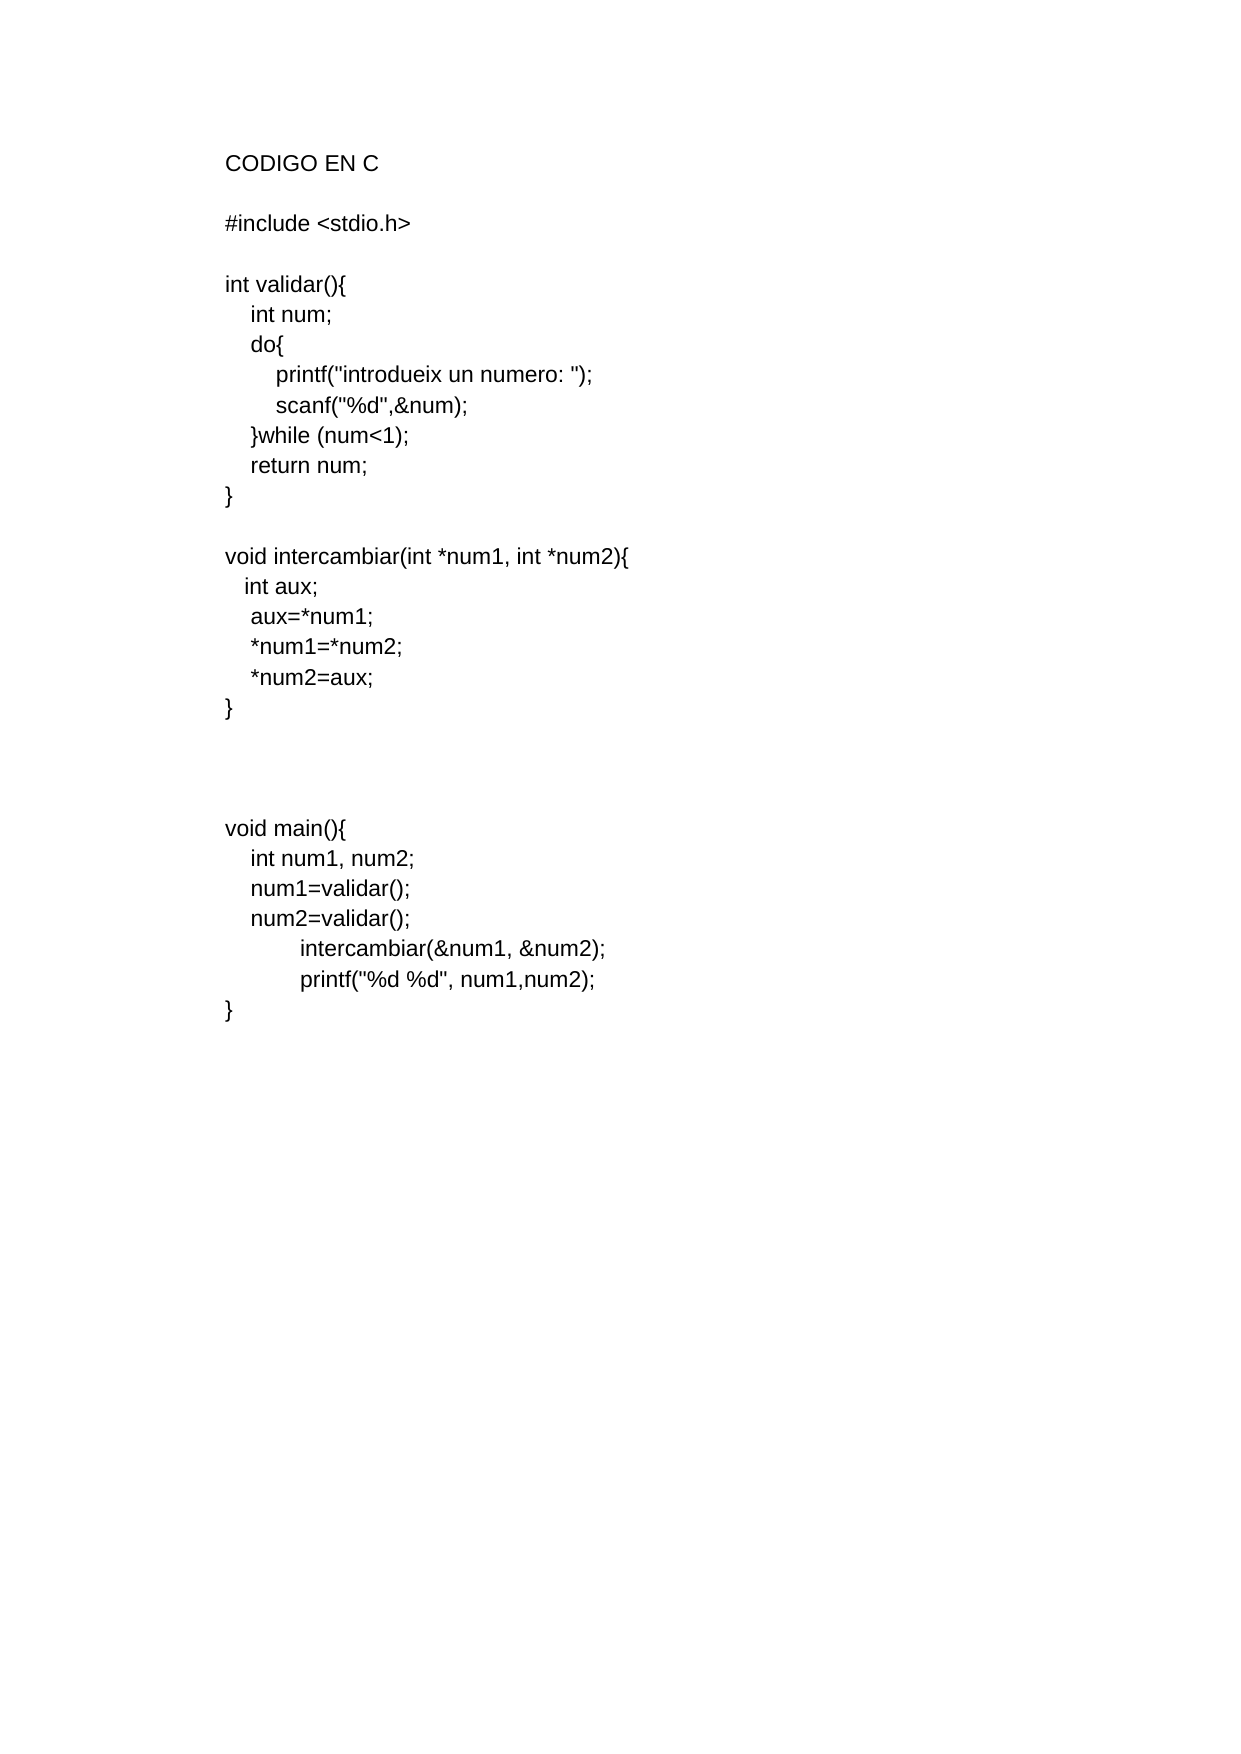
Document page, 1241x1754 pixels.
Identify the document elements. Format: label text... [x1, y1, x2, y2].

text *num2=aux; [150, 663, 1090, 690]
text int aux; [150, 573, 1090, 599]
text }while (num<1); [150, 422, 1090, 448]
text int validar(){ [150, 271, 1090, 297]
text int num; [150, 301, 1090, 327]
text CODIGO EN C [150, 150, 1090, 176]
text return num; [150, 452, 1090, 478]
text void main(){ [150, 814, 1090, 841]
text scanf("%d",&num); [150, 392, 1090, 418]
text void intercambiar(int *num1, int *num2){ [150, 543, 1090, 569]
text printf("%d %d", num1,num2); [150, 966, 1090, 992]
text aux=*num1; [150, 603, 1090, 629]
text do{ [150, 331, 1090, 358]
text num1=validar(); [150, 875, 1090, 901]
text num2=validar(); [150, 905, 1090, 932]
text intercambiar(&num1, &num2); [150, 935, 1090, 962]
text *num1=*num2; [150, 633, 1090, 660]
text int num1, num2; [150, 845, 1090, 871]
text } [150, 482, 1090, 509]
text } [150, 996, 1090, 1022]
text #include <stdio.h> [150, 210, 1090, 237]
text } [150, 694, 1090, 720]
text printf("introdueix un numero: "); [150, 361, 1090, 388]
